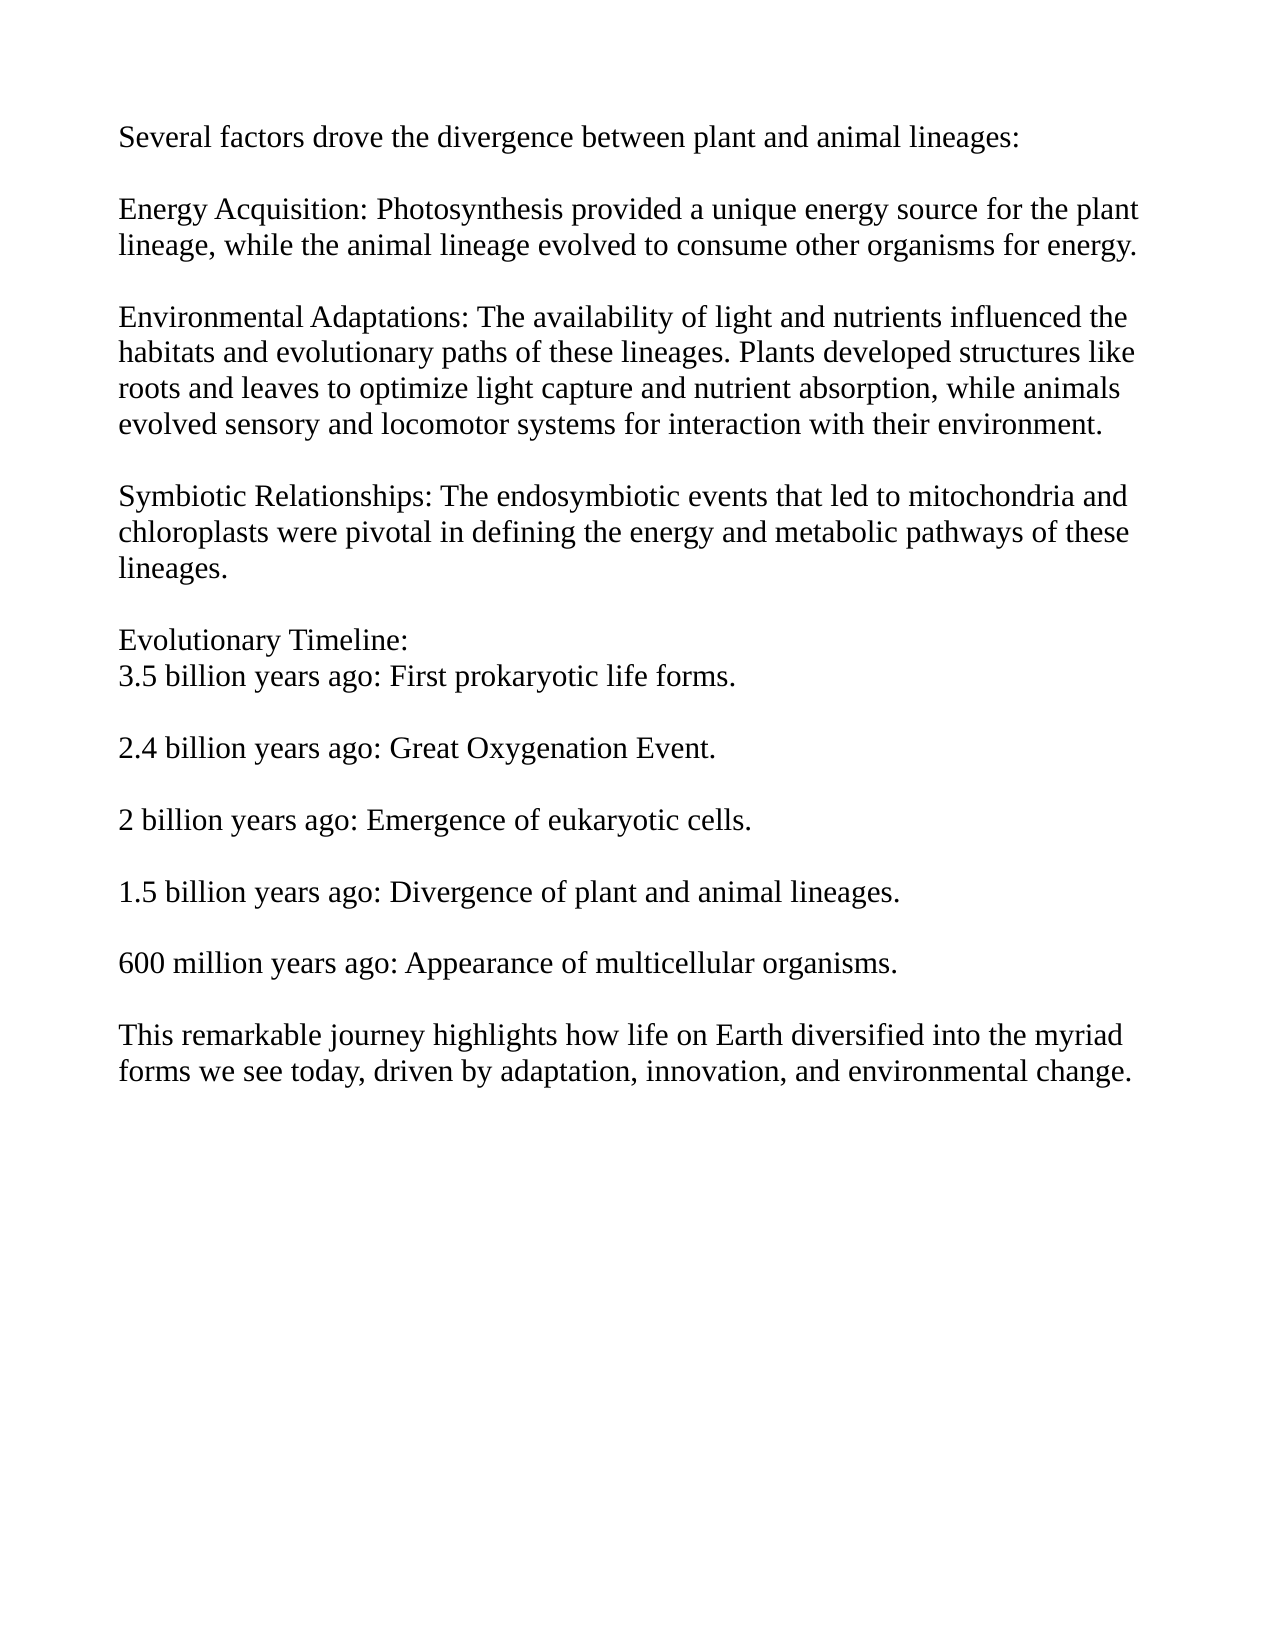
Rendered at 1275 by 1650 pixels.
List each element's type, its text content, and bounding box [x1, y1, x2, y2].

text Several factors drove the divergence between plant and animal lineages: Energy Acquisition: Photosynthesis provided a unique energy source for the plant lineage, while the animal lineage evolved to consume other organisms for energy. Environmental Adaptations: The availability of light and nutrients influenced the habitats and evolutionary paths of these lineages. Plants developed structures like roots and leaves to optimize light capture and nutrient absorption, while animals evolved sensory and locomotor systems for interaction with their environment. Symbiotic Relationships: The endosymbiotic events that led to mitochondria and chloroplasts were pivotal in defining the energy and metabolic pathways of these lineages. Evolutionary Timeline: 3.5 billion years ago: First prokaryotic life forms. 2.4 billion years ago: Great Oxygenation Event. 2 billion years ago: Emergence of eukaryotic cells. 1.5 billion years ago: Divergence of plant and animal lineages. 600 million years ago: Appearance of multicellular organisms. This remarkable journey highlights how life on Earth diversified into the myriad forms we see today, driven by adaptation, innovation, and environmental change. [118, 118, 1157, 1088]
